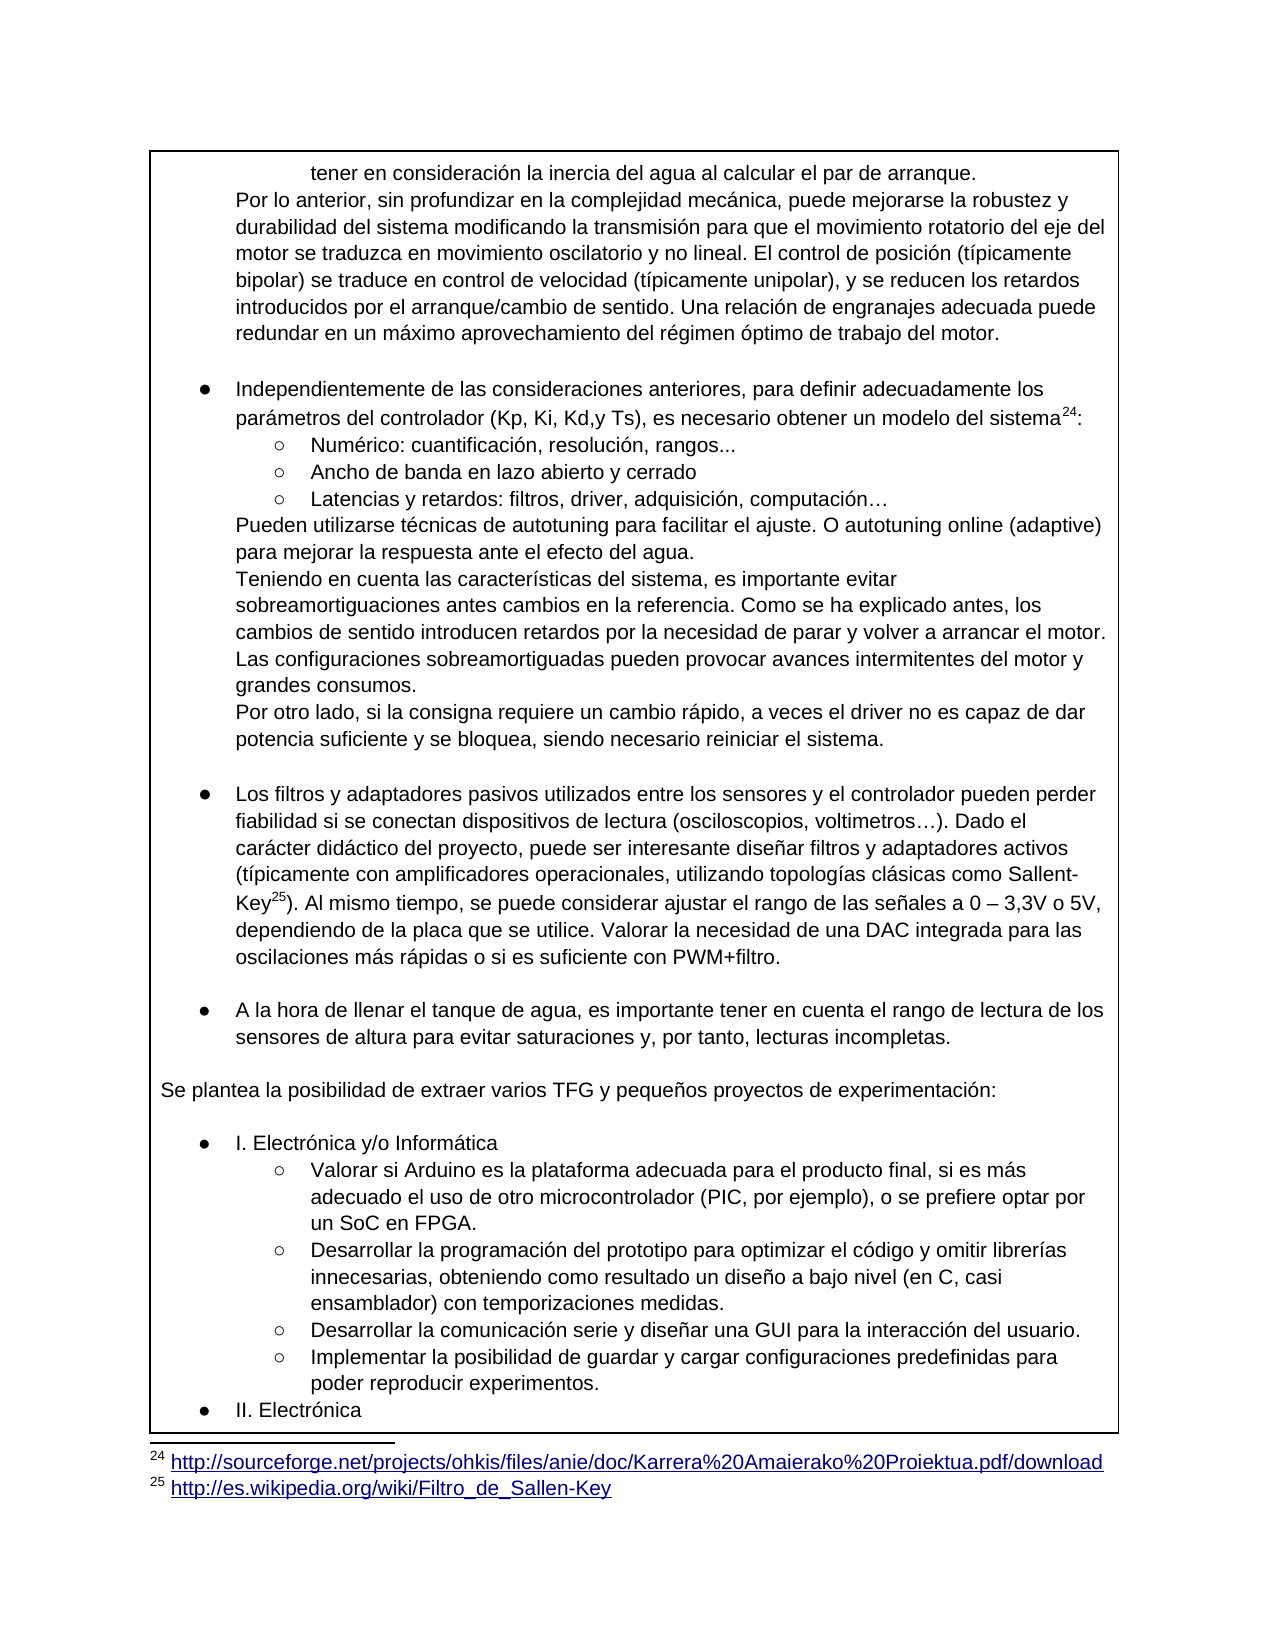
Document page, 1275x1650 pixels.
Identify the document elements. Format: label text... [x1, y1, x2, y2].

table_cell La idea surgió del interés del alumno por explorar la energía del mar, fuente de aprovechamiento inagotable y que cuenta con un desarrollo notable sobre todo en Escocia. Así mismo, como en el laboratorio se dispone del montaje de un tanque para la producción de oleaje, se propuso experimentar un modelo en particular, adecuado para las zonas cercanas a la costa del País Vasco y también para el ensayo. La tecnología a utilizar se denomina columna de agua oscilante (OWC, Oscilating Water Column), actualmente considerada la más madura para el aprovechamiento energético de las olas. Además, nuestro país ya cuenta con este tipo de instalación desde julio del 2011 en Mutriku, siendo la primera del mundo con configuración de más de una turbina. La empresa encargada de desarrollar esta tecnología fue la escocesa Wavegen. Junto con esto, existen numerosos proyectos de universitarios e investigadores que servirán de inspiración y de aprendizaje en la materia, como por ejemplo el trabajo por dos alumnos de la Universidad de Wisconsin Madison. La importancia de este proyecto recae en la necesidad de generar suministro eléctrico evitando contaminar el medio ambiente, queriendo ser parte del fomento de nuevas tecnologías capaces de crear empleo y aumentar el bienestar de las personas. No obstante, como está aún en desarrollo, lo que se pretende es despertar el interés entre el alumnado, elaborando un prototipo y unas pautas a seguir para validar las simulaciones mediante un caso real. Dando así cabida a ejemplos más atractivos para la asignatura de Mecánica de Fluidos o CFD. El funcionamiento de una instalación OWC para el aprovechamiento de las olas es sencillo y como se a citado anteriormente, totalmente inocuo para el entorno. Cuando la ola llega, el nivel de agua asciende por el interior de las cámaras, comprimiendo el aire que hay en el interior y expulsándolo a través de una pequeña apertura superior. Esto hace que el aire comprimido salga a gran velocidad, provocando el giro de las turbinas. Cuando el nivel de agua desciende, crea un vacío en el interior de la cámara succionando aire a través de la apertura superior, impulsando nuevamente las turbinas. El diseño de las mismas hace que giren en el mismo sentido independientemente de la dirección del aire. Por tanto, es el propio aire comprimido el que acciona las turbinas, y no directamente el agua del mar. Los generadores eléctricos conectados a las turbinas, producirán la energía eléctrica. Se dispone de: Un motor de corriente continua con su correspondiente etapa de potencia (driver) para mover la pala. Dispone de una consigna de entrada con módulo ±2,5V y un offset de 5V. Se desconocen el modelo de motor y las características y topología del driver. Tarjeta de adquisición por USB basada en microcontrolador (Labjack U3), de la que se utilizan tres entradas analógicas de rango 0 – 2,36V y una salida de rango 0 – 5V. Sensor resistivo lineal de posición de XXcm y XKXX, con un divisor de tensión pasivo (XKXX/XKXX) para adaptar la salida al rango de entrada de la tarjeta. Dos sensores de distancia ultrasónicos con un rango de medida de XXX-XXXmm y salida de rango, adaptadas a la entrada de la tarjeta con conversores pasivos (XKXX/). Los requisitos del cliente son: Disponer de diferentes trayectorias para generar varios tipos de ola caracterizadas por su amplitud, longitud de onda, periodo. Poder monitorizar y registrar los tres sensores para el análisis posterior de los datos de experimentación. Poder guardar y cargar configuraciones definidas por el usuario para reproducir experimentos con la misma ola.. Disponer de una interfaz gráfica (GUI) para interactuar con el sistema y abstraer al usuario del sistema de control. Sin un estudio previo de las características dinámicas del sistema, a mediados de abril de 2014 se diseña una aplicación básica en Labview (National Instruments) con las siguientes características: Selección de diferentes tipos de trayectoria (forma senoidal/cuadrada/triangular, amplitud y 0 – 10cm frecuencia 0 – 10Hz). Controlador PID para reducir el error entre la referencia y la posición leída por el canal analógico X, que actúa en el driver mediante la DAC X. Monitorización de las variables de consigna, posición y salida de control por un lado, y de los sensores de distancia por otro. Antes de proceder al control en lazo cerrado, se ejecutan el panel de test de LabJack y la aplicación en un portátil Satellite-C660 con Windows 7, conectando las entradas/salidas selectivamente. Se validan los resultados de lectura a través de los canales analógicos por separado. Al comprobar la respuesta del motor a las variaciones manuales en la consigna del driver, se detecta que existe una latencia notable (de al menos un segundo). Se realizan varias pruebas de (auto)ajuste del controlador (Kp, Ki, Kd y Ts), obteniéndose resultados oscilantes prácticamente independientes de los parámetros. Se concluye que no es posible un control causal, puesto que los retardos en el lazo de control compuesto por Windows 7 + tarjeta USB + driver impiden la ejecución en tiempo real y la latencia de comunicación es muy superior al tiempo de computación. Aunque el carácter oscilante del sistema ante una entrada constante pudiera parecer adecuada para la aplicación buscada, es importante resaltar que se trata de una oscilación difícilmente controlable, por lo que se reduce la configurabilidad para obtener diferentes tipos de ola. Se confirman las conclusiones con el alumno que realizó la primera programación en el marco de un convenio de Cooperación Educativa y con personas entendidas en el diseño de sistemas de control. Se plantean varias soluciones de implementación para garantizar el cumplimiento de los requisitos establecidos por el cliente: Mantener el lazo de control en un equipo con Windows 7 Control predictivo. Existen técnicas avanzadas (y complejas) de control para regular sistemas con latencias largas y variables. Sin embargo, teniendo en cuenta la aplicación buscada, resulta excesivamente costoso su desarrollo analítico. Control “pseudo-predictivo”. La tarjeta LabJack U3 está basada en un microcontrolador. Aunque éste no es programable por completo, sí permite utilizar alguno de los contadores para generar pulsos en el rango de los ms. Mediante un estudio en profundidad de las librerías (en C o VIs de bajo nivel) y un análisis empírico exhaustivo, pueden compensarse parcialmente la variabilidad y longitud del retardo en el lazo. El algoritmo a computar es realmente simple, por lo que su ejecución es trivial en comparación con cómo el sistema operativo ordena la prioridad de los procesos. En este sentido, los sistemas anteriores tienen una fuerte dependencia del equipo que se utilice, y pueden requerir un re-estudio prácticamente completo y/o el ajuste del propio sistema operativo para reducir conflictos. Su uso puede frustrar las posibilidades de personalización del tipo de ola, ya que se utilizan todos los recursos para rozar el límite de estabilidad del sistema y no queda mucho margen de mejora. Implementar el lazo de control en un dispositivo que funcione en tiempo real, y utilizar un segundo dispositivo para tareas de usuario (configuración y monitorización). Tanto Labview Real-Time de National-Instruments como Real-Time Windows Target y xPC Target de Mathworks son herramientas muy utilizadas para el prototipado rápido de sistemas de control en tiempo real. Permiten diseñar en un mismo entorno las funciones de control y las de monitorización/gestión, y después que se ejecuten en dispositivos separados sincronizados mediante Ethernet, RS-232, USB… Ofrecen la mayor flexibilidad y un tiempo de desarrollo rápido para un sistema robusto, aunque no óptimo. El dispositivo crítico, aquel que ejecuta el lazo de control, puede ser: PC con un sistema operativo en tiempo real. Mayor coste (aunque puede reutilizarse un equipo viejo), mayor consumo, alta capacidad de computación y máxima capacidad de almacenamiento de datos. Microcontrolador. Menor coste, consumo muy reducido, capacidad de computación suficiente y almacenamiento suficiente. FPGA. Coste medio, mínimo consumo, alta capacidad de computación y almacenamiento suficiente. Implementar tanto el lazo de control como las tareas de configuración y monitorización en un único dispositivo que funcione en tiempo real y disponga de una pantalla y teclado -o pantalla táctil-, y un puerto USB o zócalo para tarjeta de memoria -lo que se denomina sistema embebido-. Microcontrolador. Menor coste, consumo reducido, capacidad de computación justa y almacenamiento suficiente. Tiempo de desarrollo rápido aunque con flexibilidad limitada. FPGA con Microcontrolador empotrado (SoC). Coste medio, mínimo consumo, alta capacidad de computación, almacenamiento suficiente. Máxima flexibilidad, aunque es necesario un perfil específico para un tiempo de desarrollo contenido. Tras valorar las opciones, se implementa un prototipo funcional en una Arduino Diecimila -cuyo núcleo es un microcontrolador Atmega168 de Atmel-. Las características de esta placa no se diferencian mucho de las del LabJack U3. Sin embargo, el éxito del proyecto Arduino , con más de 11 millones de resultados de búsqueda en Google, y la defensa del Software Libre y el Hardware Libre, resultan muy adecuados para el contexto educativo de este proyecto. Además, la diferencia de precio es muy significativa, siendo el de Arduino de 10-25€ a pocos metros de la Escuela, frente a los aproximadamente 90€ del LabJack. Adicionalmente, al ser una plataforma abierta, para reducir costes de producción puede diseñarse una placa a partir del modelo de referencia, y en cualquier caso la flexibilidad de programación es mucho mayor. Para reducir el desarrollo del prototipo a dos días y validar en una semana que un microcontrolador es suficiente para un control robusto, en mayo de 2014 el controlador se escribe en un sketch de Arduino. Se utiliza la librería Timer1 para garantizar el periodo de ejecución del lazo de control y se modifica la librería PID para optimizar el peso del programa. También se describen trayectorias básicas: senoidales, triangulares y cuadradas, de amplitud y frecuencia fijas. Se escribe una comunicación serie-USB básica para arrancar el sistema -r-, pararlo -s-, cambiar el tipo de trayectoria -m0, m1 o m2, respectivamente-, y cambiar los parámetros del PID -p00.00, i00.00 y d00.00-. Al mismo tiempo, en cada iteración la placa devuelve el valor de consigna, posición y salida. El tiempo de muestreo se establece en 10ms. El sketch funcional puede consultarse en “sketch_tanqueolas.ino”. Se realiza el montaje indicado en “tanqueolas_bb.pdf” y “tanqueolas_esquema.pdf”. Cabe indicar que el conector de cinco contactos representa los puntos de lectura para un osciloscopio, o para utilizar la Labjack U3 en paralelo para verificación. Sin embargo, como se indicará más adelante, la conexión de ésta provoca variaciones en las lecturas y finalmente sólo se lee de forma analógica la señal de posición del motor. En el script “graph_matlab.m” puede verse un ejemplo de cómo leer y graficar los datos devueltos por el puerto USB mapeado como COM. Se valida el prototipo comprobando que el motor responde causalmente a diferentes trayectorias y ajustes del controlador. Se comprueba que mediante los parámetros del controlador puede llevarse a la planta desde un movimiento lento y controlado hasta a oscilaciones en el límite de la estabilidad. A continuación se exponen consideraciones con respecto al hardware que podrían acelerar el tiempo de desarrollo y mejorar la robustez del sistema: El recorrido de la pala en el tanque es muy reducido en relación a las dimensiones de la misma y del motor. Debido al diseño de la transmisión, para lograr un movimiento oscilante el motor debe girar en ambos sentidos alternativamente y con periodos relativamente cortos. Por este hecho, desde el punto de vista del control, se observan dos aspectos críticos: La unión entre el eje del motor y el tornillo que convierte en lineal el movimiento rotario sufre fuertes fatigas en cada cambio de sentido, mayores cuanto mayor sea la frecuencia, o más aceleración se requiera. Este hecho provoca desgaste y con el tiempo se producen holguras. Éstas se traducen en retardos variables en la respuesta del sistema y debe considerase su impacto. Aún sin conocer la topología del driver de potencia, debe variarse el sentido de circulación de la corriente por el devanado del motor para modificar el sentido de giro. Esto provoca corrientes encontradas y pérdidas. Parte de la energía se traduce en frenado, y otra parte puede aprovecharse mediante sistemas de recuperación. Cualquiera de estas soluciones implica un retardo en el cambio de sentido de giro. No puede ser tan rápido como lo es un cambio de velocidad. Con mayor o menor retardo, implica esperar a frenar el motor e iniciar el giro en el sentido contrario, debiendo tener en consideración la inercia del agua al calcular el par de arranque. Por lo anterior, sin profundizar en la complejidad mecánica, puede mejorarse la robustez y durabilidad del sistema modificando la transmisión para que el movimiento rotatorio del eje del motor se traduzca en movimiento oscilatorio y no lineal. El control de posición (típicamente bipolar) se traduce en control de velocidad (típicamente unipolar), y se reducen los retardos introducidos por el arranque/cambio de sentido. Una relación de engranajes adecuada puede redundar en un máximo aprovechamiento del régimen óptimo de trabajo del motor. Independientemente de las consideraciones anteriores, para definir adecuadamente los parámetros del controlador (Kp, Ki, Kd,y Ts), es necesario obtener un modelo del sistema: Numérico: cuantificación, resolución, rangos... Ancho de banda en lazo abierto y cerrado Latencias y retardos: filtros, driver, adquisición, computación… Pueden utilizarse técnicas de autotuning para facilitar el ajuste. O autotuning online (adaptive) para mejorar la respuesta ante el efecto del agua. Teniendo en cuenta las características del sistema, es importante evitar sobreamortiguaciones antes cambios en la referencia. Como se ha explicado antes, los cambios de sentido introducen retardos por la necesidad de parar y volver a arrancar el motor. Las configuraciones sobreamortiguadas pueden provocar avances intermitentes del motor y grandes consumos. Por otro lado, si la consigna requiere un cambio rápido, a veces el driver no es capaz de dar potencia suficiente y se bloquea, siendo necesario reiniciar el sistema. Los filtros y adaptadores pasivos utilizados entre los sensores y el controlador pueden perder fiabilidad si se conectan dispositivos de lectura (osciloscopios, voltimetros…). Dado el carácter didáctico del proyecto, puede ser interesante diseñar filtros y adaptadores activos (típicamente con amplificadores operacionales, utilizando topologías clásicas como Sallent-Key). Al mismo tiempo, se puede considerar ajustar el rango de las señales a 0 – 3,3V o 5V, dependiendo de la placa que se utilice. Valorar la necesidad de una DAC integrada para las oscilaciones más rápidas o si es suficiente con PWM+filtro. A la hora de llenar el tanque de agua, es importante tener en cuenta el rango de lectura de los sensores de altura para evitar saturaciones y, por tanto, lecturas incompletas. Se plantea la posibilidad de extraer varios TFG y pequeños proyectos de experimentación: I. Electrónica y/o Informática Valorar si Arduino es la plataforma adecuada para el producto final, si es más adecuado el uso de otro microcontrolador (PIC, por ejemplo), o se prefiere optar por un SoC en FPGA. Desarrollar la programación del prototipo para optimizar el código y omitir librerías innecesarias, obteniendo como resultado un diseño a bajo nivel (en C, casi ensamblador) con temporizaciones medidas. Desarrollar la comunicación serie y diseñar una GUI para la interacción del usuario. Implementar la posibilidad de guardar y cargar configuraciones predefinidas para poder reproducir experimentos. II. Electrónica Estudiar los filtros y adaptadores para mejorar sus características, y diseñar una shield con componentes SMD de tamaño similar a la Arduino Nano, para adaptarla a ésta o a cualquier placa de tamaño similar que se utilice. O diseñar una placa basada en Arduino que integre los filtros y adaptadores. Fabricar la placa diseñada. III. Regulación y control Estudiar el sistema y obtener un modelo aproximado (incluyendo todos los elementos del lazo de control) para ajustar el tiempo de muestreo y los parámetros del PID. Estudiar algoritmos de control que mejoren el rendimiento del PID. IV. Mecánica y Electrónica Estudiar el régimen de funcionamiento del motor y obtener un modelo. Diseñar un sistema de transmisión que permita el funcionamiento del motor en un solo sentido de giro, es decir, que convierta el movimiento rotatorio en oscilaciones lineales. Modificar las consignas/trayectorias y los ajustes del PID para implementar un control de velocidad y no de posición. [151, 152, 1118, 1432]
